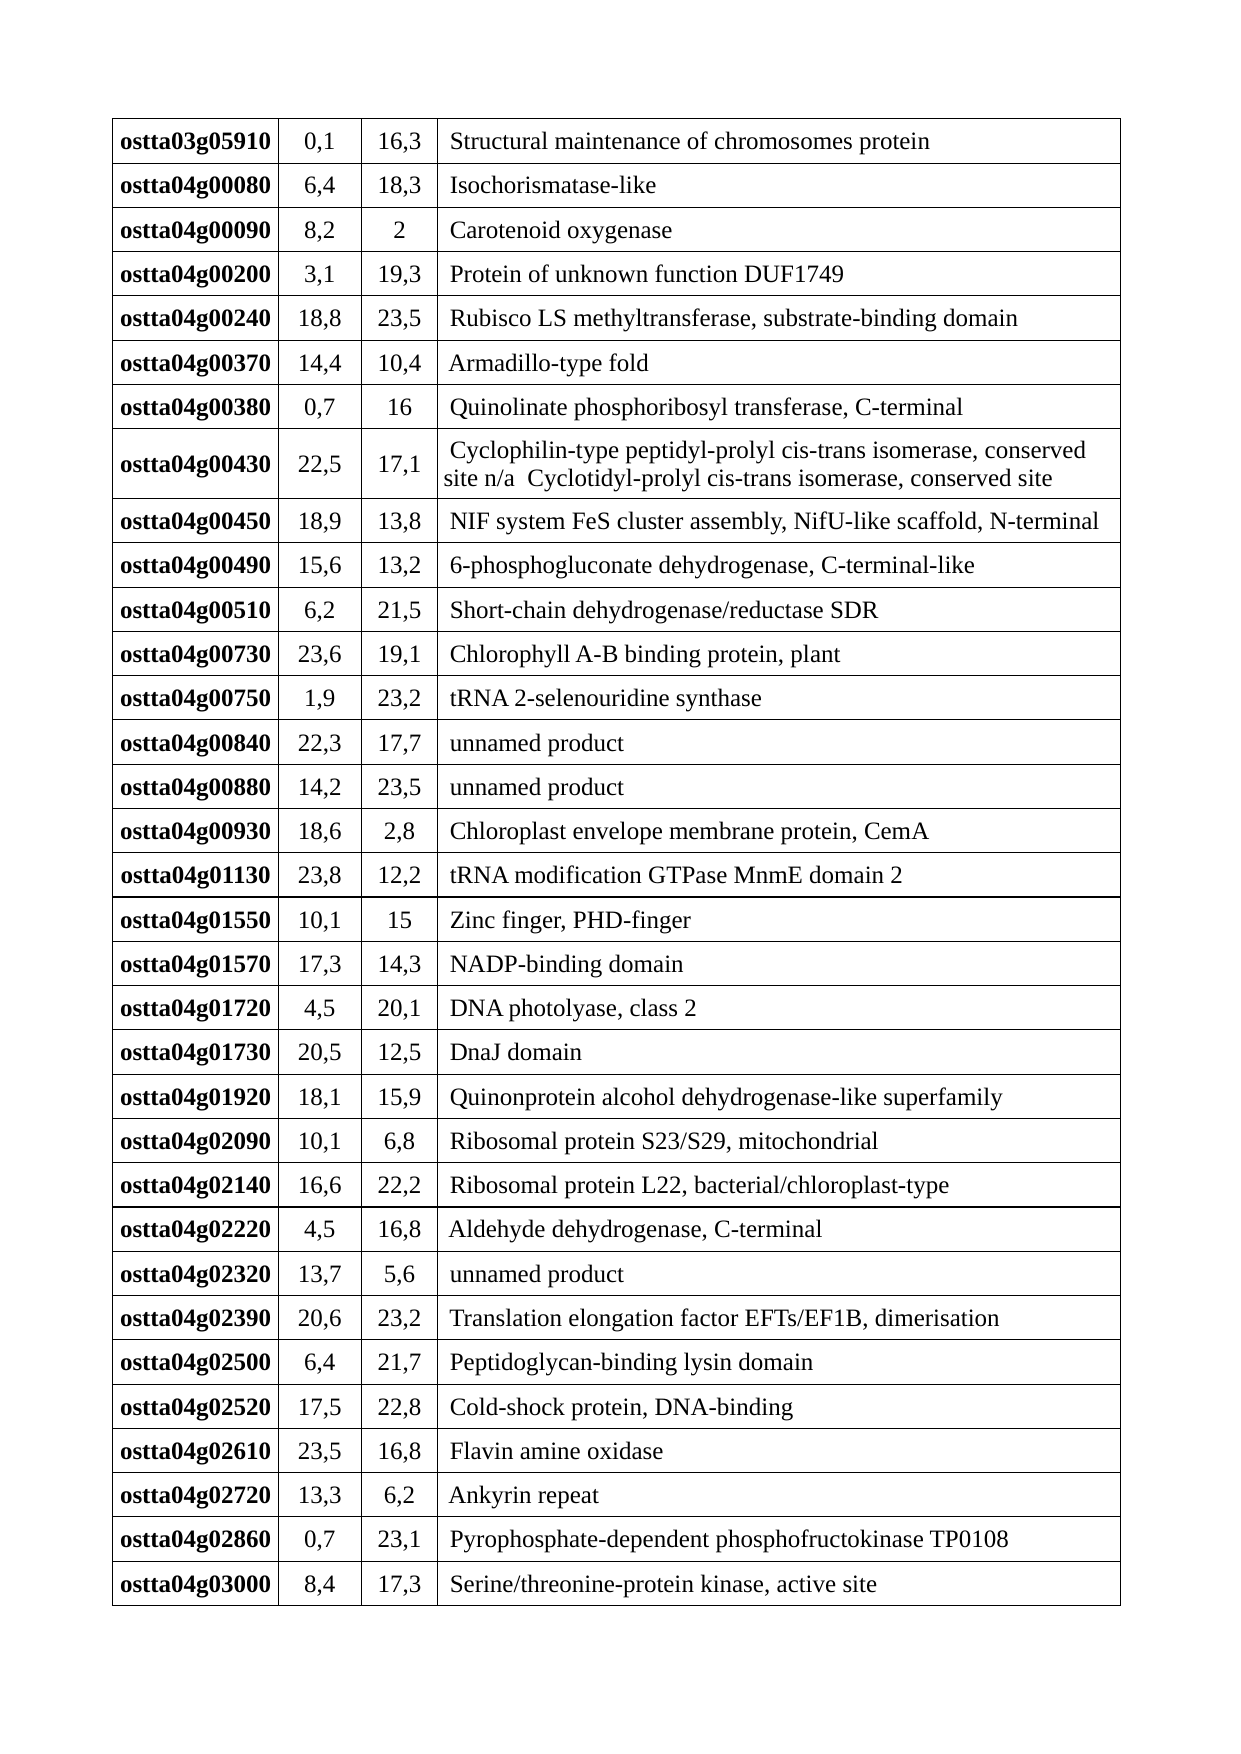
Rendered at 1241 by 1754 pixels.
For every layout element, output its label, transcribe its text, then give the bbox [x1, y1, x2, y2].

table_cell 21,5 [362, 588, 437, 631]
table_cell 17,3 [362, 1562, 437, 1605]
table_cell tRNA modification GTPase MnmE domain 2 [438, 853, 1120, 896]
table_cell Ankyrin repeat [438, 1473, 1120, 1516]
table_cell Rubisco LS methyltransferase, substrate-binding domain [438, 296, 1120, 339]
table_cell unnamed product [438, 1252, 1120, 1295]
table_cell ostta04g02220 [113, 1208, 278, 1251]
table_cell ostta04g02320 [113, 1252, 278, 1295]
table_cell ostta04g02520 [113, 1385, 278, 1428]
table_cell Armadillo-type fold [438, 341, 1120, 384]
table_cell 1,9 [279, 676, 361, 719]
table_cell 22,3 [279, 720, 361, 764]
table_cell 15,6 [279, 543, 361, 587]
table_cell Chlorophyll A-B binding protein, plant [438, 632, 1120, 675]
table_cell ostta04g00930 [113, 809, 278, 852]
table_cell Cold-shock protein, DNA-binding [438, 1385, 1120, 1428]
table_cell 2,8 [362, 809, 437, 852]
table_cell ostta03g05910 [113, 119, 278, 162]
table_cell 6,8 [362, 1119, 437, 1162]
table_cell Cyclophilin-type peptidyl-prolyl cis-trans isomerase, conserved site n/a Cyclotidyl-prolyl cis-trans isomerase, conserved site [438, 429, 1120, 498]
table_cell 6,4 [279, 164, 361, 207]
table_cell tRNA 2-selenouridine synthase [438, 676, 1120, 719]
table_cell Protein of unknown function DUF1749 [438, 252, 1120, 295]
table_cell 0,7 [279, 385, 361, 428]
table_cell ostta04g00090 [113, 208, 278, 251]
table_cell 4,5 [279, 1208, 361, 1251]
table_cell 17,5 [279, 1385, 361, 1428]
table_cell 19,3 [362, 252, 437, 295]
table_cell ostta04g02390 [113, 1296, 278, 1339]
table_cell Short-chain dehydrogenase/reductase SDR [438, 588, 1120, 631]
table_cell Aldehyde dehydrogenase, C-terminal [438, 1208, 1120, 1251]
table_cell ostta04g02610 [113, 1429, 278, 1472]
table_cell ostta04g00240 [113, 296, 278, 339]
table_cell NADP-binding domain [438, 942, 1120, 985]
table_cell 6,2 [362, 1473, 437, 1516]
table_cell Quinonprotein alcohol dehydrogenase-like superfamily [438, 1075, 1120, 1118]
table_cell 0,1 [279, 119, 361, 162]
table_cell 3,1 [279, 252, 361, 295]
table_cell 12,2 [362, 853, 437, 896]
table_cell 23,1 [362, 1517, 437, 1561]
table_cell ostta04g01720 [113, 986, 278, 1029]
table_cell 18,8 [279, 296, 361, 339]
table_cell unnamed product [438, 720, 1120, 764]
table_cell ostta04g00510 [113, 588, 278, 631]
table_cell 6-phosphogluconate dehydrogenase, C-terminal-like [438, 543, 1120, 587]
table_cell 16,8 [362, 1208, 437, 1251]
table_cell 15,9 [362, 1075, 437, 1118]
table_cell 18,1 [279, 1075, 361, 1118]
table_cell 23,2 [362, 1296, 437, 1339]
table_cell ostta04g00880 [113, 765, 278, 808]
table_cell 22,5 [279, 429, 361, 498]
table_cell Isochorismatase-like [438, 164, 1120, 207]
table_cell Quinolinate phosphoribosyl transferase, C-terminal [438, 385, 1120, 428]
table_cell 22,2 [362, 1163, 437, 1206]
table_cell ostta04g01730 [113, 1030, 278, 1073]
table_cell 14,4 [279, 341, 361, 384]
table_cell 10,4 [362, 341, 437, 384]
table_cell Carotenoid oxygenase [438, 208, 1120, 251]
table_cell 23,6 [279, 632, 361, 675]
table_cell ostta04g01550 [113, 898, 278, 941]
table_cell Zinc finger, PHD-finger [438, 898, 1120, 941]
table_cell Ribosomal protein L22, bacterial/chloroplast-type [438, 1163, 1120, 1206]
table_cell 18,6 [279, 809, 361, 852]
table_cell 16 [362, 385, 437, 428]
table_cell ostta04g02140 [113, 1163, 278, 1206]
table_cell 23,8 [279, 853, 361, 896]
table_cell ostta04g00430 [113, 429, 278, 498]
table_cell Pyrophosphate-dependent phosphofructokinase TP0108 [438, 1517, 1120, 1561]
table_cell 22,8 [362, 1385, 437, 1428]
table_cell ostta04g00750 [113, 676, 278, 719]
table_cell 20,1 [362, 986, 437, 1029]
table_cell Serine/threonine-protein kinase, active site [438, 1562, 1120, 1605]
table_cell ostta04g01920 [113, 1075, 278, 1118]
table_cell 23,5 [362, 765, 437, 808]
table_cell Chloroplast envelope membrane protein, CemA [438, 809, 1120, 852]
table_cell 13,8 [362, 499, 437, 542]
table_cell NIF system FeS cluster assembly, NifU-like scaffold, N-terminal [438, 499, 1120, 542]
table_cell 5,6 [362, 1252, 437, 1295]
table_cell ostta04g02500 [113, 1340, 278, 1383]
table_cell 8,2 [279, 208, 361, 251]
table_cell 21,7 [362, 1340, 437, 1383]
table_cell ostta04g00490 [113, 543, 278, 587]
table_cell 8,4 [279, 1562, 361, 1605]
table_cell 13,7 [279, 1252, 361, 1295]
table_cell ostta04g03000 [113, 1562, 278, 1605]
table_cell 18,9 [279, 499, 361, 542]
table_cell 16,6 [279, 1163, 361, 1206]
table_cell 16,8 [362, 1429, 437, 1472]
table_cell 17,7 [362, 720, 437, 764]
table_cell 13,2 [362, 543, 437, 587]
table_cell 15 [362, 898, 437, 941]
table_cell 10,1 [279, 898, 361, 941]
table_cell 18,3 [362, 164, 437, 207]
table_cell 20,5 [279, 1030, 361, 1073]
table_cell Peptidoglycan-binding lysin domain [438, 1340, 1120, 1383]
table_cell DNA photolyase, class 2 [438, 986, 1120, 1029]
table_cell ostta04g00200 [113, 252, 278, 295]
table_cell ostta04g00730 [113, 632, 278, 675]
table_cell 23,5 [362, 296, 437, 339]
table_cell unnamed product [438, 765, 1120, 808]
table_cell 2 [362, 208, 437, 251]
table_cell 13,3 [279, 1473, 361, 1516]
table_cell ostta04g00840 [113, 720, 278, 764]
table_cell 23,2 [362, 676, 437, 719]
table_cell 17,3 [279, 942, 361, 985]
table_cell Flavin amine oxidase [438, 1429, 1120, 1472]
table_cell 19,1 [362, 632, 437, 675]
table_cell Translation elongation factor EFTs/EF1B, dimerisation [438, 1296, 1120, 1339]
table_cell 23,5 [279, 1429, 361, 1472]
table_cell ostta04g01130 [113, 853, 278, 896]
table_cell Ribosomal protein S23/S29, mitochondrial [438, 1119, 1120, 1162]
table_cell ostta04g00450 [113, 499, 278, 542]
table_cell 12,5 [362, 1030, 437, 1073]
table_cell ostta04g01570 [113, 942, 278, 985]
table_cell 14,3 [362, 942, 437, 985]
table_cell ostta04g02860 [113, 1517, 278, 1561]
table_cell 14,2 [279, 765, 361, 808]
table_cell 17,1 [362, 429, 437, 498]
table_cell ostta04g00080 [113, 164, 278, 207]
table_cell ostta04g00380 [113, 385, 278, 428]
table_cell DnaJ domain [438, 1030, 1120, 1073]
table_cell ostta04g02090 [113, 1119, 278, 1162]
table_cell 10,1 [279, 1119, 361, 1162]
table_cell Structural maintenance of chromosomes protein [438, 119, 1120, 162]
table_cell 6,4 [279, 1340, 361, 1383]
table_cell ostta04g00370 [113, 341, 278, 384]
table_cell 0,7 [279, 1517, 361, 1561]
table_cell 6,2 [279, 588, 361, 631]
table_cell 4,5 [279, 986, 361, 1029]
table_cell 16,3 [362, 119, 437, 162]
table_cell 20,6 [279, 1296, 361, 1339]
table_cell ostta04g02720 [113, 1473, 278, 1516]
